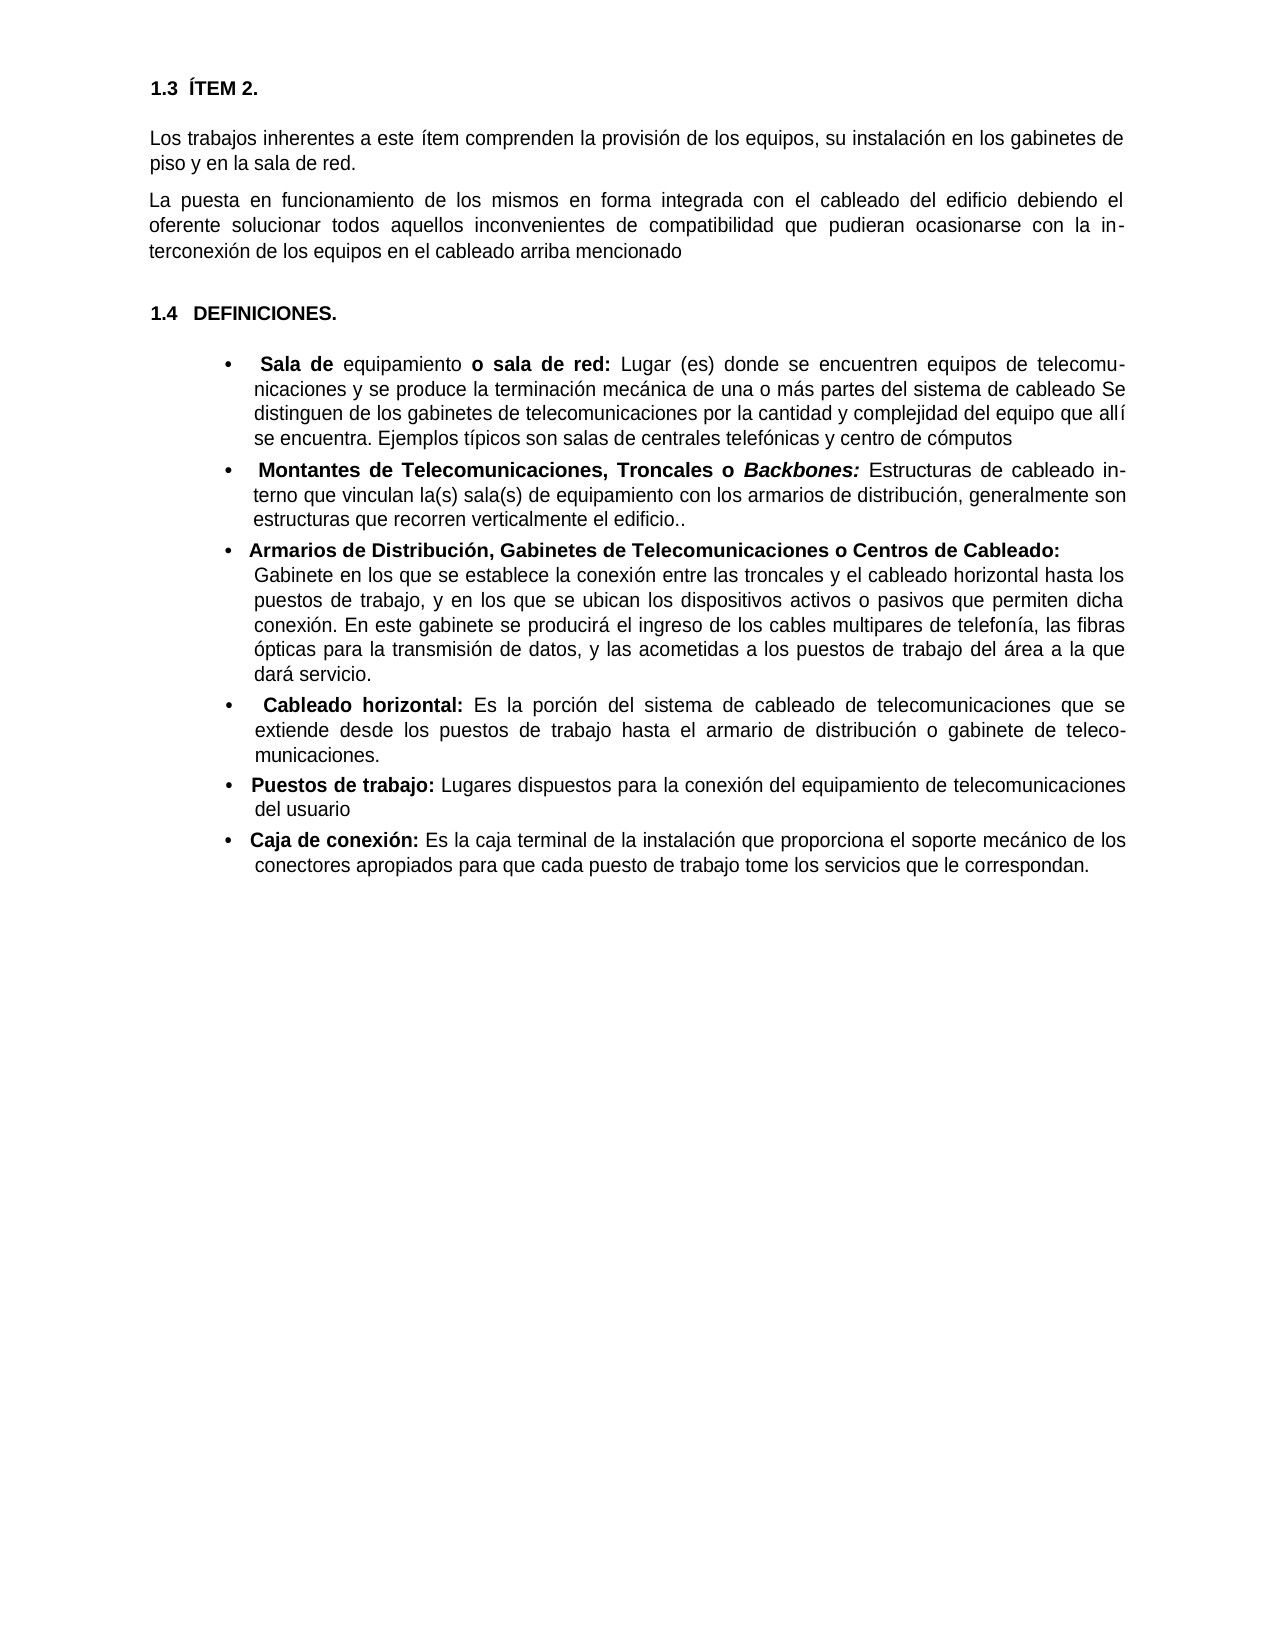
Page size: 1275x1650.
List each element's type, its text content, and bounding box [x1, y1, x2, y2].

text 1.3 ÍTEM 2. [150, 76, 1126, 99]
text 1.4 DEFINICIONES. [150, 302, 1126, 324]
text La puesta en funcionamiento de los mismos en forma integrada con el cableado del edificio debiendo el oferente solucionar todos aquellos inconvenientes de compatibilidad que pudieran ocasionarse con la in­terconexión de los equipos en el cableado arriba mencionado [149, 187, 1125, 263]
text • Montantes de Telecomunicaciones, Troncales o Backbones: Estructuras de cableado in­terno que vinculan la(s) sala(s) de equipamiento con los armarios de distribución, general­mente son estructuras que recorren verticalmente el edificio.. [224, 457, 1126, 532]
text • Caja de conexión: Es la caja terminal de la instalación que proporciona el soporte mecánico de los conectores apropiados para que cada puesto de trabajo tome los servicios que le co­rrespondan. [224, 828, 1126, 877]
text • Cableado horizontal: Es la porción del sistema de cableado de telecomunicaciones que se extiende desde los puestos de trabajo hasta el armario de distribución o gabinete de teleco­municaciones. [225, 693, 1126, 767]
text Los trabajos inherentes a este ítem comprenden la provisión de los equipos, su instalación en los gabi­netes de piso y en la sala de red. [149, 125, 1124, 176]
text Gabinete en los que se establece la conexión entre las troncales y el cableado horizontal hasta los puestos de trabajo, y en los que se ubican los dispositivos activos o pasivos que permiten dicha conexión. En este gabinete se producirá el ingreso de los cables multipares de telefonía, las fibras ópticas para la transmisión de datos, y las acometidas a los puestos de trabajo del área a la que dará servicio. [254, 563, 1125, 687]
text • Armarios de Distribución, Gabinetes de Telecomunicaciones o Centros de Cableado: [224, 538, 1126, 563]
text • Sala de equipamiento o sala de red: Lugar (es) donde se encuentren equipos de telecomu­nicaciones y se produce la terminación mecánica de una o más partes del sistema de cablea­do Se distinguen de los gabinetes de telecomunicaciones por la cantidad y complejidad del equipo que allí se encuentra. Ejemplos típicos son salas de centrales telefónicas y centro de cómputos [224, 351, 1125, 451]
text • Puestos de trabajo: Lugares dispuestos para la conexión del equipamiento de telecomunica­ciones del usuario [225, 772, 1126, 822]
